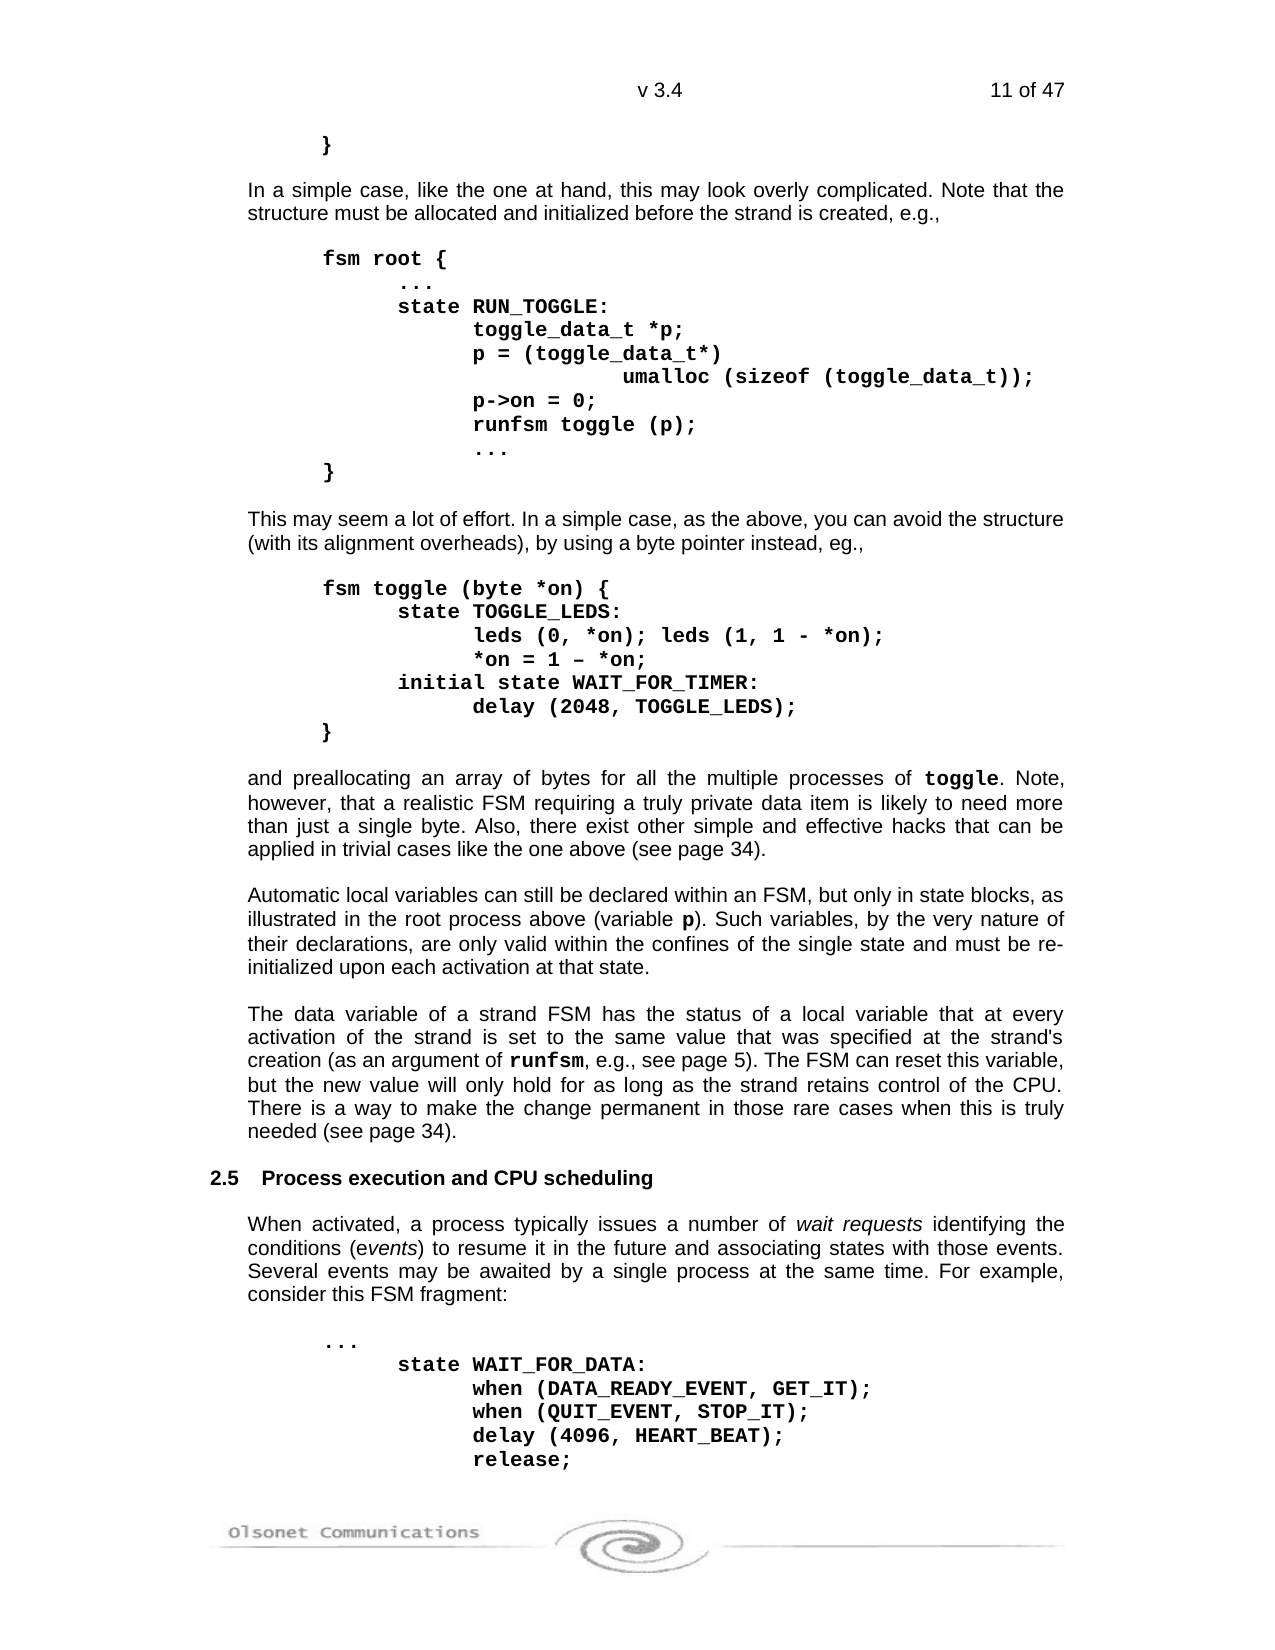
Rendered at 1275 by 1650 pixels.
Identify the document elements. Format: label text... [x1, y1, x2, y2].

text initial state WAIT_FOR_TIMER: [247, 672, 1065, 696]
text Automatic local variables can still be declared within an FSM, but only in state blocks, as illustrated in the root process above (variable p). Such variables, by the very nature of their declarations, are only valid within the confines of the single state and must be re-initialized upon each activation at that state. [247, 884, 1065, 979]
text state RUN_TOGGLE: [247, 296, 1065, 319]
text when (DATA_READY_EVENT, GET_IT); [247, 1378, 1065, 1402]
text ... [247, 1329, 1065, 1354]
text } [247, 719, 1065, 743]
text fsm toggle (byte *on) { [247, 578, 1065, 601]
text In a simple case, like the one at hand, this may look overly complicated. Note that the structure must be allocated and initialized before the strand is created, e.g., [247, 179, 1065, 225]
text p->on = 0; [247, 390, 1065, 414]
text delay (4096, HEART_BEAT); [247, 1425, 1065, 1449]
text toggle_data_t *p; [247, 319, 1065, 343]
text } [247, 461, 1065, 485]
text The data variable of a strand FSM has the status of a local variable that at every activation of the strand is set to the same value that was specified at the strand's creation (as an argument of runfsm, e.g., see page 5). The FSM can reset this variable, but the new value will only hold for as long as the strand retains control of the CPU. There is a way to make the change permanent in those rare cases when this is truly needed (see page 34). [247, 1002, 1065, 1143]
text and preallocating an array of bytes for all the multiple processes of toggle. Note, however, that a realistic FSM requiring a truly private data item is likely to need more than just a single byte. Also, there exist other simple and effective hacks that can be applied in trivial cases like the one above (see page 34). [247, 766, 1065, 861]
text release; [247, 1449, 1065, 1472]
text When activated, a process typically issues a number of wait requests identifying the conditions (events) to resume it in the future and associating states with those events. Several events may be awaited by a single process at the same time. For example, consider this FSM fragment: [247, 1213, 1065, 1306]
picture [210, 1504, 1065, 1596]
text *on = 1 – *on; [247, 649, 1065, 672]
text state TOGGLE_LEDS: [247, 601, 1065, 625]
text } [247, 132, 1065, 155]
text fsm root { [247, 248, 1065, 272]
text runfsm toggle (p); [247, 414, 1065, 437]
text This may seem a lot of effort. In a simple case, as the above, you can avoid the structure (with its alignment overheads), by using a byte pointer instead, eg., [247, 508, 1065, 554]
text when (QUIT_EVENT, STOP_IT); [247, 1402, 1065, 1425]
text ... [247, 437, 1065, 461]
text state WAIT_FOR_DATA: [247, 1354, 1065, 1378]
text delay (2048, TOGGLE_LEDS); [247, 696, 1065, 719]
text leds (0, *on); leds (1, 1 - *on); [247, 625, 1065, 649]
text umalloc (sizeof (toggle_data_t)); [247, 367, 1065, 390]
text ... [247, 272, 1065, 296]
text p = (toggle_data_t*) [247, 343, 1065, 367]
subtitle Process execution and CPU scheduling [210, 1167, 1065, 1190]
